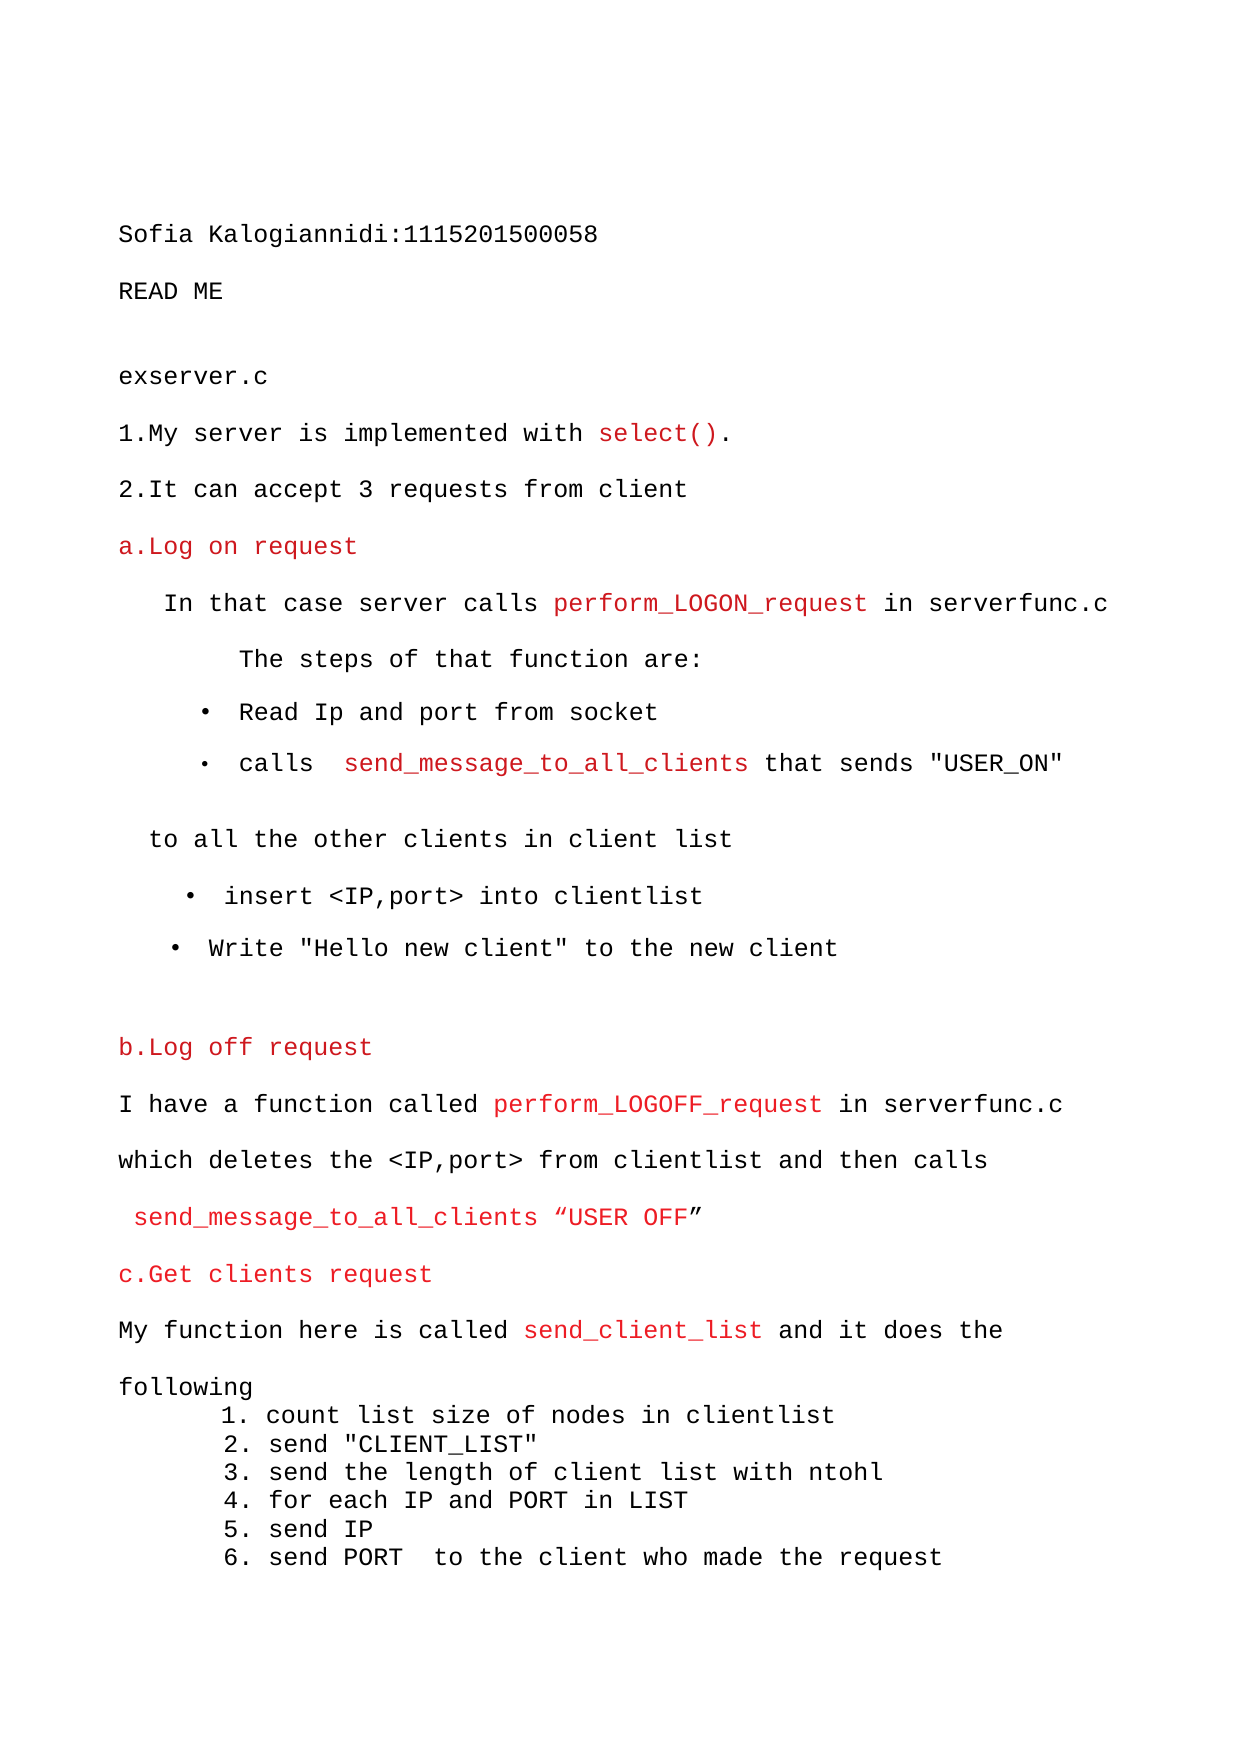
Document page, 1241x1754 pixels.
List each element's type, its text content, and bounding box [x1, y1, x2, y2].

text I have a function called perform_LOGOFF_request in serverfunc.c [118, 1091, 1122, 1119]
text 2. send "CLIENT_LIST" [118, 1431, 1122, 1459]
list The steps of that function are: [201, 647, 1122, 675]
text 1.My server is implemented with select(). [118, 420, 1122, 449]
text to all the other clients in client list [118, 827, 1122, 855]
text My function here is called send_client_list and it does the [118, 1318, 1122, 1346]
text c.Get clients request [118, 1261, 1122, 1289]
text which deletes the <IP,port> from clientlist and then calls [118, 1148, 1122, 1176]
text 1. count list size of nodes in clientlist [118, 1403, 1122, 1431]
list insert <IP,port> into clientlist [186, 883, 1122, 912]
text In that case server calls perform_LOGON_request in serverfunc.c [118, 590, 1122, 619]
text 6. send PORT to the client who made the request [118, 1544, 1122, 1573]
text 4. for each IP and PORT in LIST [118, 1488, 1122, 1516]
text send_message_to_all_clients “USER OFF” [118, 1204, 1122, 1233]
text 3. send the length of client list with ntohl [118, 1459, 1122, 1488]
text 2.It can accept 3 requests from client [118, 477, 1122, 505]
text following [118, 1374, 1122, 1403]
list calls send_message_to_all_clients that sends "USER_ON" [201, 751, 1122, 779]
text Sofia Kalogiannidi:1115201500058 [118, 222, 1122, 250]
list Write "Hello new client" to the new client [171, 935, 1122, 964]
text READ ME [118, 279, 1122, 307]
text b.Log off request [118, 1034, 1122, 1063]
text exserver.c [118, 364, 1122, 392]
text 5. send IP [118, 1516, 1122, 1544]
list Read Ip and port from socket [201, 699, 1122, 727]
text a.Log on request [118, 534, 1122, 562]
